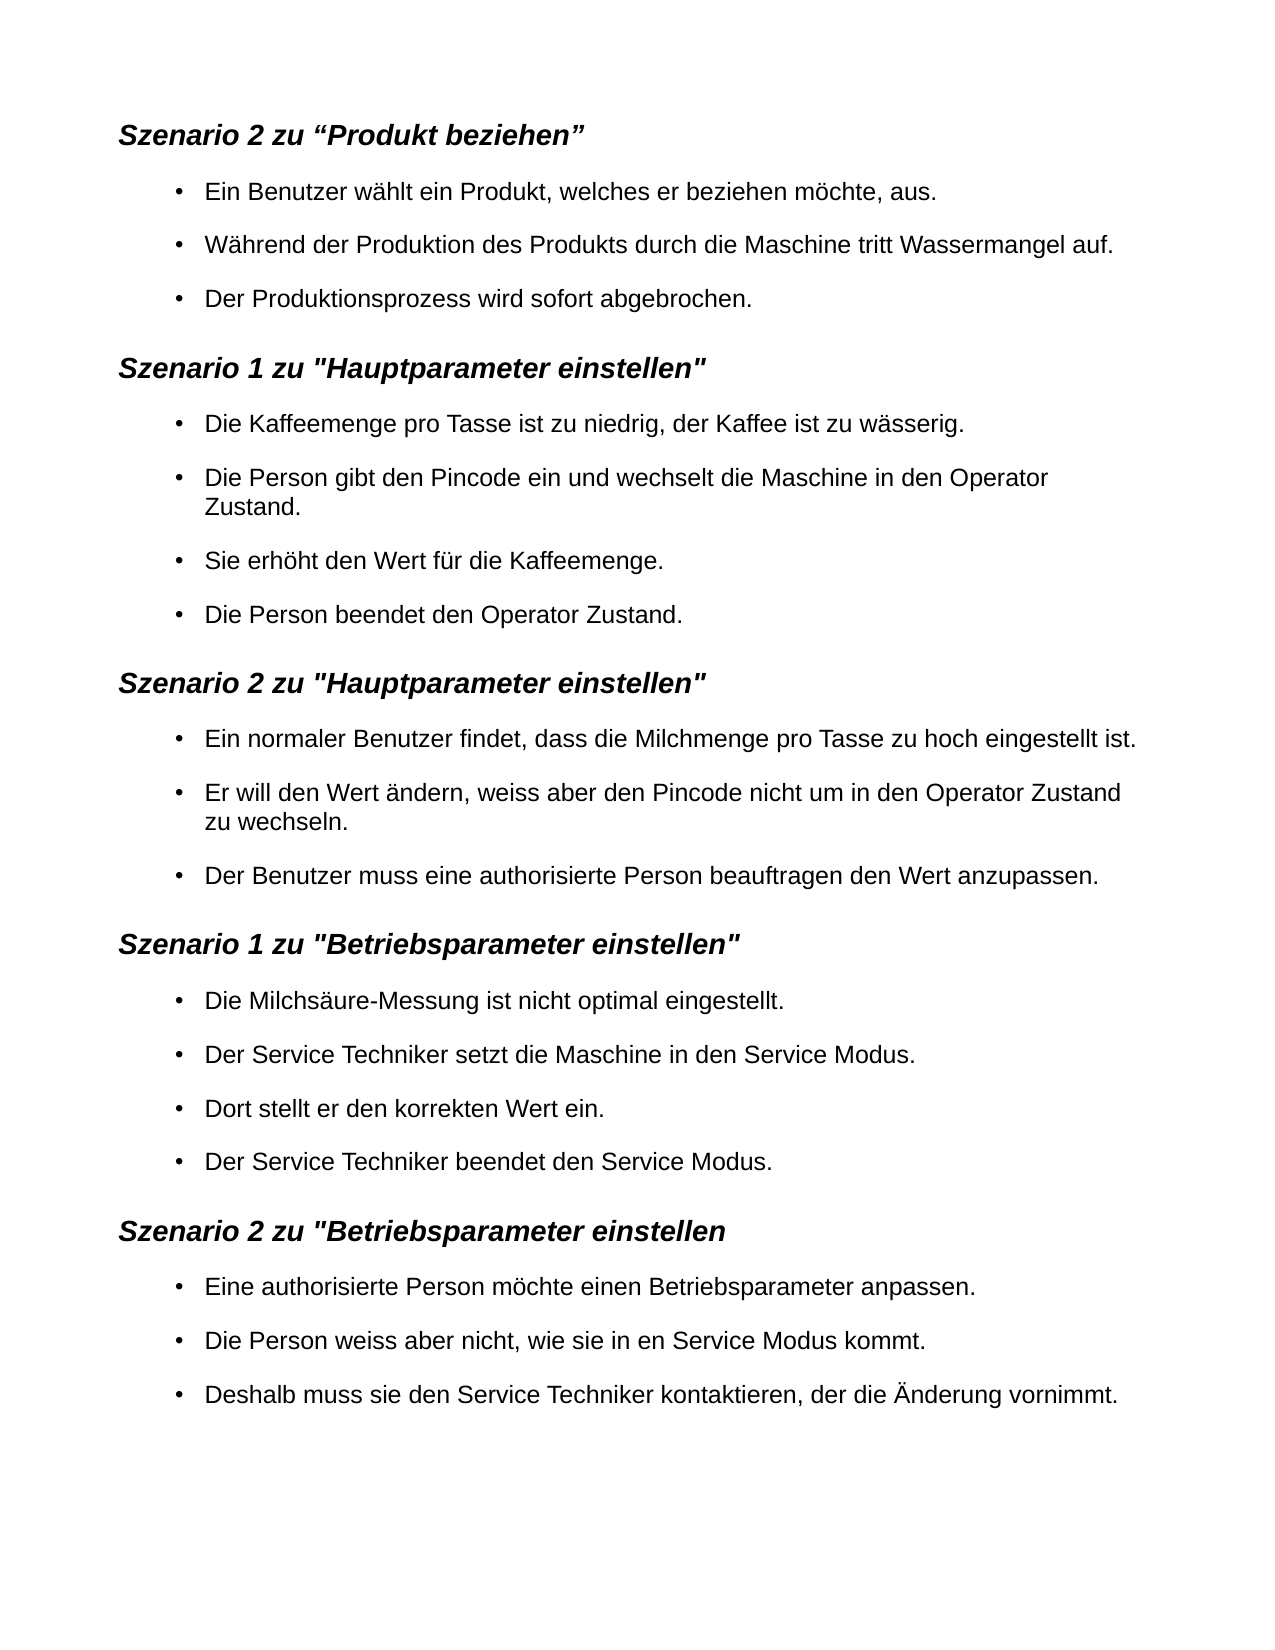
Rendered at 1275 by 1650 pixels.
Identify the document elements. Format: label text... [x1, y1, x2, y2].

list Der Produktionsprozess wird sofort abgebrochen. [175, 284, 1144, 313]
list Die Person gibt den Pincode ein und wechselt die Maschine in den Operator Zustand. [175, 463, 1144, 521]
subtitle Szenario 2 zu "Hauptparameter einstellen" [118, 666, 1157, 699]
list Dort stellt er den korrekten Wert ein. [175, 1093, 1144, 1122]
list Die Milchsäure-Messung ist nicht optimal eingestellt. [175, 986, 1144, 1015]
subtitle Szenario 2 zu “Produkt beziehen” [118, 118, 1157, 152]
list Die Person beendet den Operator Zustand. [175, 599, 1144, 628]
list Der Service Techniker setzt die Maschine in den Service Modus. [175, 1040, 1144, 1068]
list Der Service Techniker beendet den Service Modus. [175, 1147, 1144, 1176]
list Die Kaffeemenge pro Tasse ist zu niedrig, der Kaffee ist zu wässerig. [175, 409, 1144, 438]
subtitle Szenario 1 zu "Hauptparameter einstellen" [118, 351, 1157, 384]
list Er will den Wert ändern, weiss aber den Pincode nicht um in den Operator Zustand zu wechseln. [175, 778, 1144, 836]
list Sie erhöht den Wert für die Kaffeemenge. [175, 546, 1144, 574]
list Während der Produktion des Produkts durch die Maschine tritt Wassermangel auf. [175, 231, 1144, 259]
subtitle Szenario 2 zu "Betriebsparameter einstellen [118, 1214, 1157, 1247]
list Ein normaler Benutzer findet, dass die Milchmenge pro Tasse zu hoch eingestellt ist. [175, 724, 1144, 753]
list Die Person weiss aber nicht, wie sie in en Service Modus kommt. [175, 1326, 1144, 1355]
list Eine authorisierte Person möchte einen Betriebsparameter anpassen. [175, 1272, 1144, 1301]
list Deshalb muss sie den Service Techniker kontaktieren, der die Änderung vornimmt. [175, 1380, 1144, 1409]
list Ein Benutzer wählt ein Produkt, welches er beziehen möchte, aus. [175, 177, 1144, 206]
list Der Benutzer muss eine authorisierte Person beauftragen den Wert anzupassen. [175, 861, 1144, 890]
subtitle Szenario 1 zu "Betriebsparameter einstellen" [118, 927, 1157, 961]
